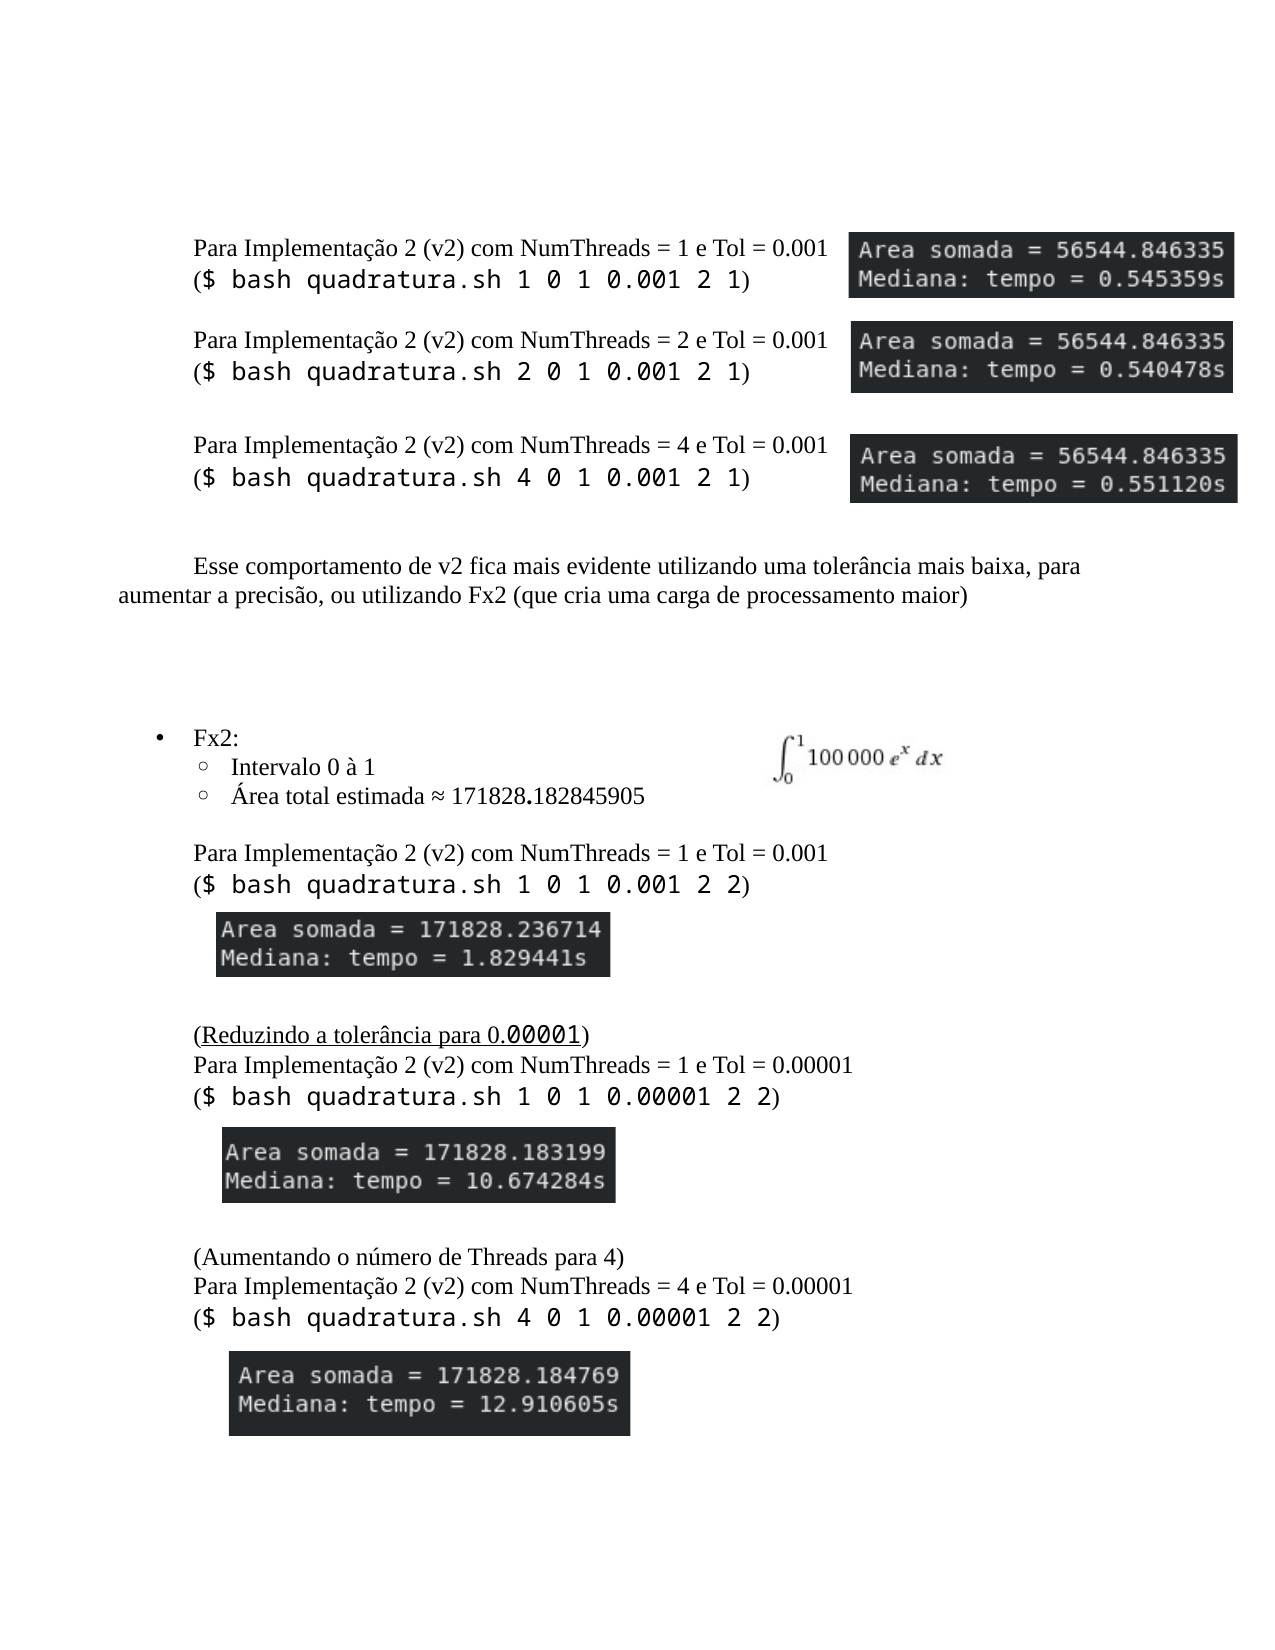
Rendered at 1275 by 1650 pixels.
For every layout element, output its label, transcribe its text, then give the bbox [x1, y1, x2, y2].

picture [216, 912, 611, 977]
picture [848, 232, 1235, 298]
picture [222, 1127, 616, 1203]
list Intervalo 0 à 1 [193, 752, 752, 781]
list [946, 752, 1157, 781]
text Para Implementação 2 (v2) com NumThreads = 1 e Tol = 0.001 ($ bash quadratura.sh 1 0 1 0.001 2 2) [118, 838, 1157, 901]
picture [228, 1351, 631, 1436]
text Esse comportamento de v2 fica mais evidente utilizando uma tolerância mais baixa, para aumentar a precisão, ou utilizando Fx2 (que cria uma carga de processamento maior) [118, 551, 1157, 608]
picture [850, 434, 1238, 503]
text Para Implementação 2 (v2) com NumThreads = 2 e Tol = 0.001 ($ bash quadratura.sh 2 0 1 0.001 2 1) [118, 325, 850, 387]
list Fx2: [156, 723, 1157, 752]
list [946, 781, 1157, 810]
picture [850, 321, 1233, 393]
text (Reduzindo a tolerância para 0.00001) [118, 1016, 1157, 1050]
list Área total estimada ≈ 171828.182845905 [193, 781, 752, 810]
text Para Implementação 2 (v2) com NumThreads = 4 e Tol = 0.00001 ($ bash quadratura.sh 4 0 1 0.00001 2 2) [118, 1271, 1157, 1334]
text (Aumentando o número de Threads para 4) [118, 1242, 1157, 1271]
text Para Implementação 2 (v2) com NumThreads = 4 e Tol = 0.001 ($ bash quadratura.sh 4 0 1 0.001 2 1) [118, 431, 1157, 493]
text Para Implementação 2 (v2) com NumThreads = 1 e Tol = 0.001 ($ bash quadratura.sh 1 0 1 0.001 2 1) [118, 233, 848, 296]
picture [752, 729, 946, 811]
text Para Implementação 2 (v2) com NumThreads = 1 e Tol = 0.00001 ($ bash quadratura.sh 1 0 1 0.00001 2 2) [118, 1050, 1157, 1113]
